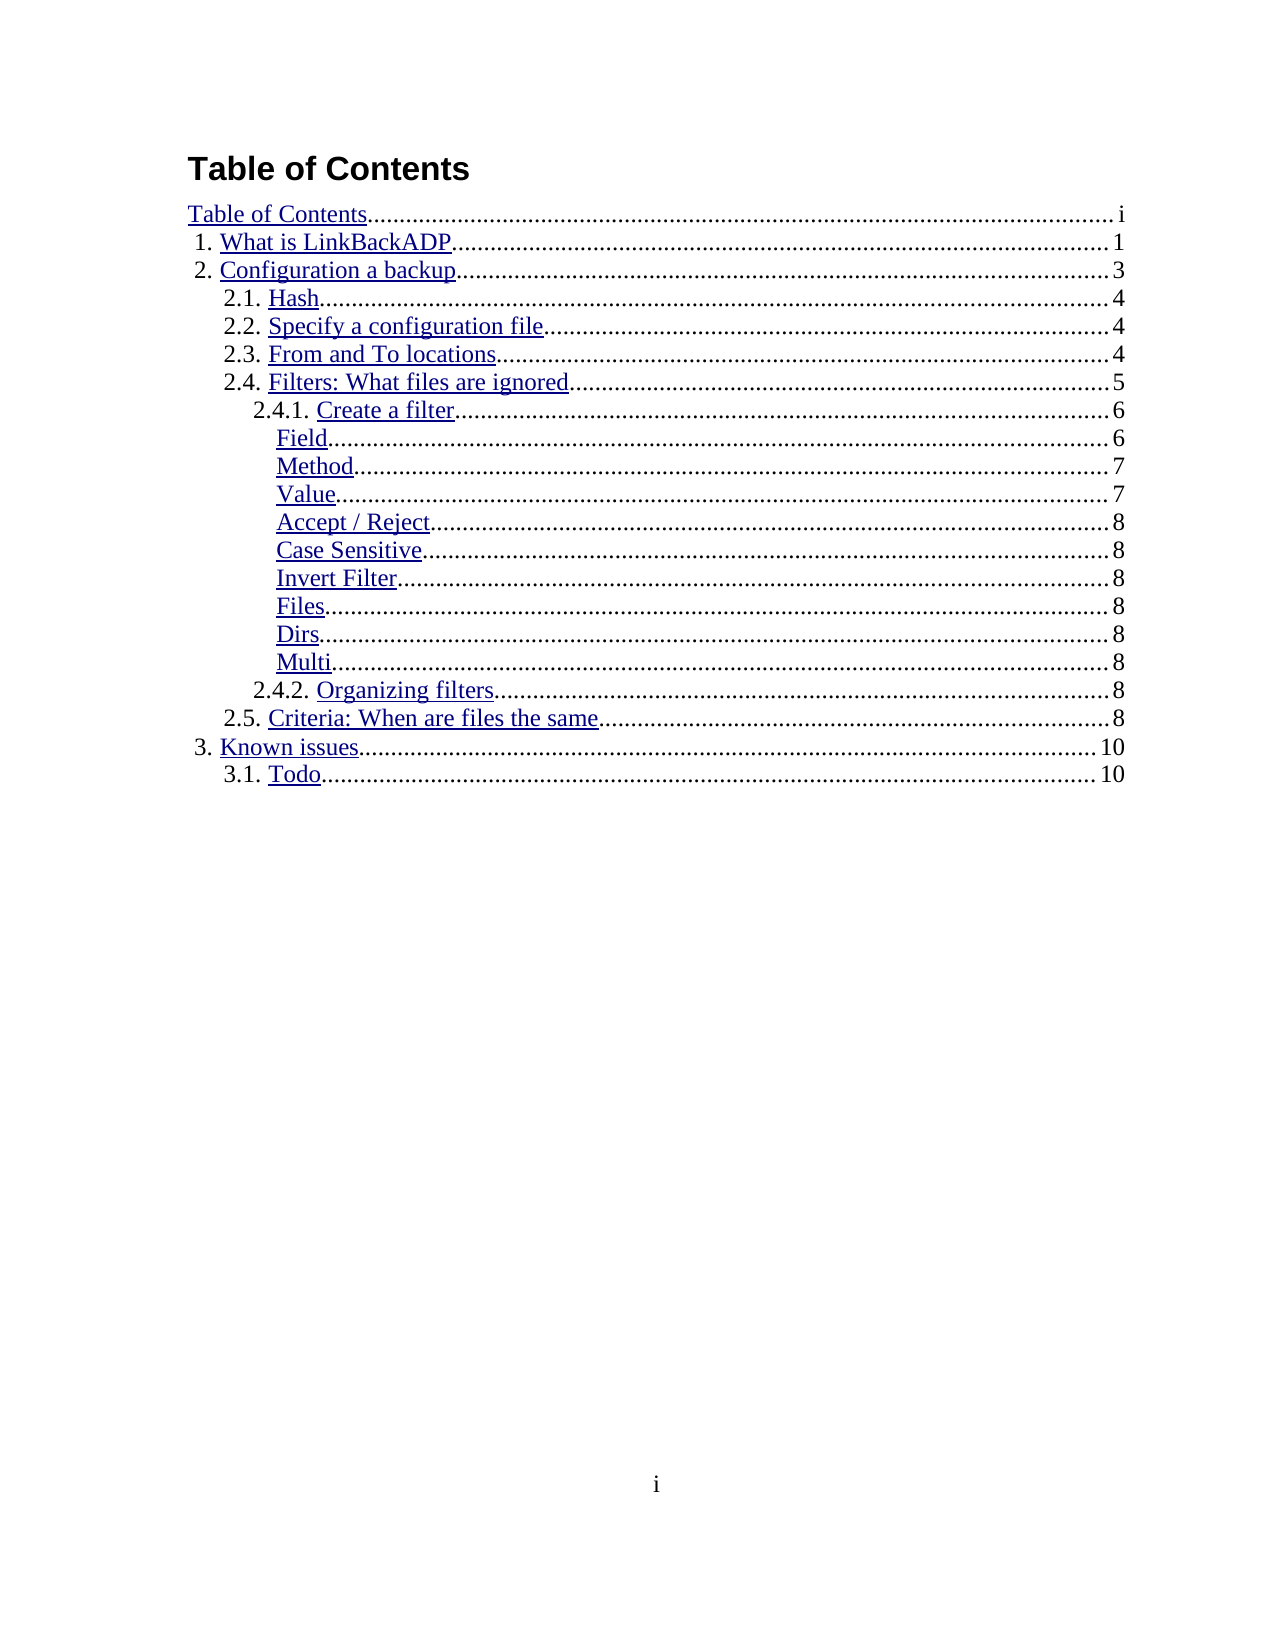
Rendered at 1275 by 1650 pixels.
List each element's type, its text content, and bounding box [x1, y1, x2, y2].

text Method 7 [276, 452, 1125, 480]
text 2.1. Hash 4 [217, 284, 1125, 312]
text Files 8 [276, 592, 1125, 620]
text Table of Contents i [187, 200, 1125, 228]
text 2.5. Criteria: When are files the same 8 [217, 704, 1125, 732]
text 2.4.2. Organizing filters 8 [246, 676, 1125, 704]
text 2.3. From and To locations 4 [217, 340, 1125, 368]
text 2.2. Specify a configuration file 4 [217, 312, 1125, 340]
text 3. Known issues 10 [187, 732, 1125, 760]
text 3.1. Todo 10 [217, 760, 1125, 788]
text Accept / Reject 8 [276, 508, 1125, 536]
text Multi 8 [276, 648, 1125, 676]
text 2. Configuration a backup 3 [187, 256, 1125, 284]
text Case Sensitive 8 [276, 536, 1125, 564]
text 2.4.1. Create a filter 6 [246, 396, 1125, 424]
text 1. What is LinkBackADP 1 [187, 228, 1125, 256]
text Field 6 [276, 424, 1125, 452]
text 2.4. Filters: What files are ignored 5 [217, 368, 1125, 396]
subtitle Table of Contents [187, 150, 1125, 187]
text Invert Filter 8 [276, 564, 1125, 592]
text Dirs 8 [276, 620, 1125, 648]
text Value 7 [276, 480, 1125, 508]
